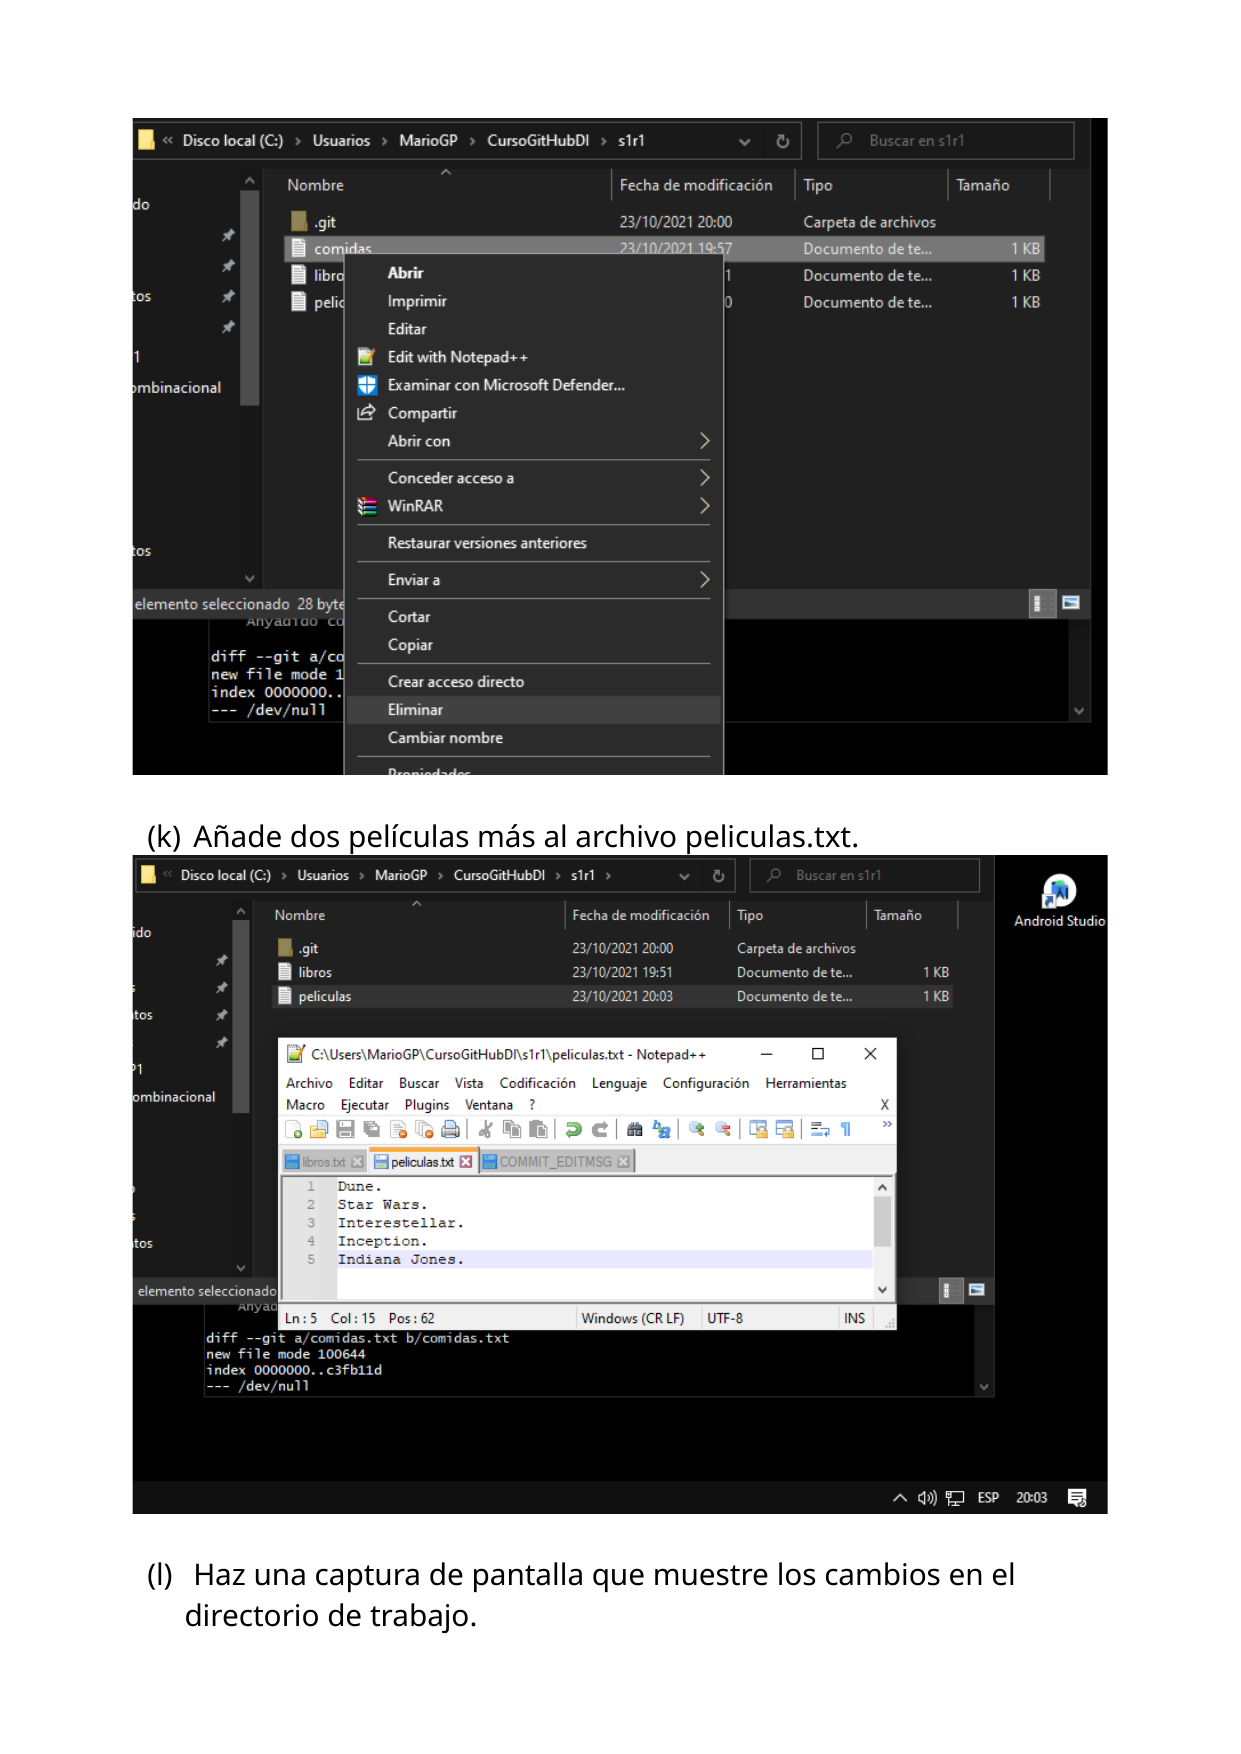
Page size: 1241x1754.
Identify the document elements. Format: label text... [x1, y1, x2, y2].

list Haz una captura de pantalla que muestre los cambios en el directorio de trabajo. [147, 1554, 1122, 1635]
list Añade dos películas más al archivo peliculas.txt. [147, 815, 1122, 856]
picture [132, 855, 1108, 1514]
picture [132, 118, 1108, 775]
